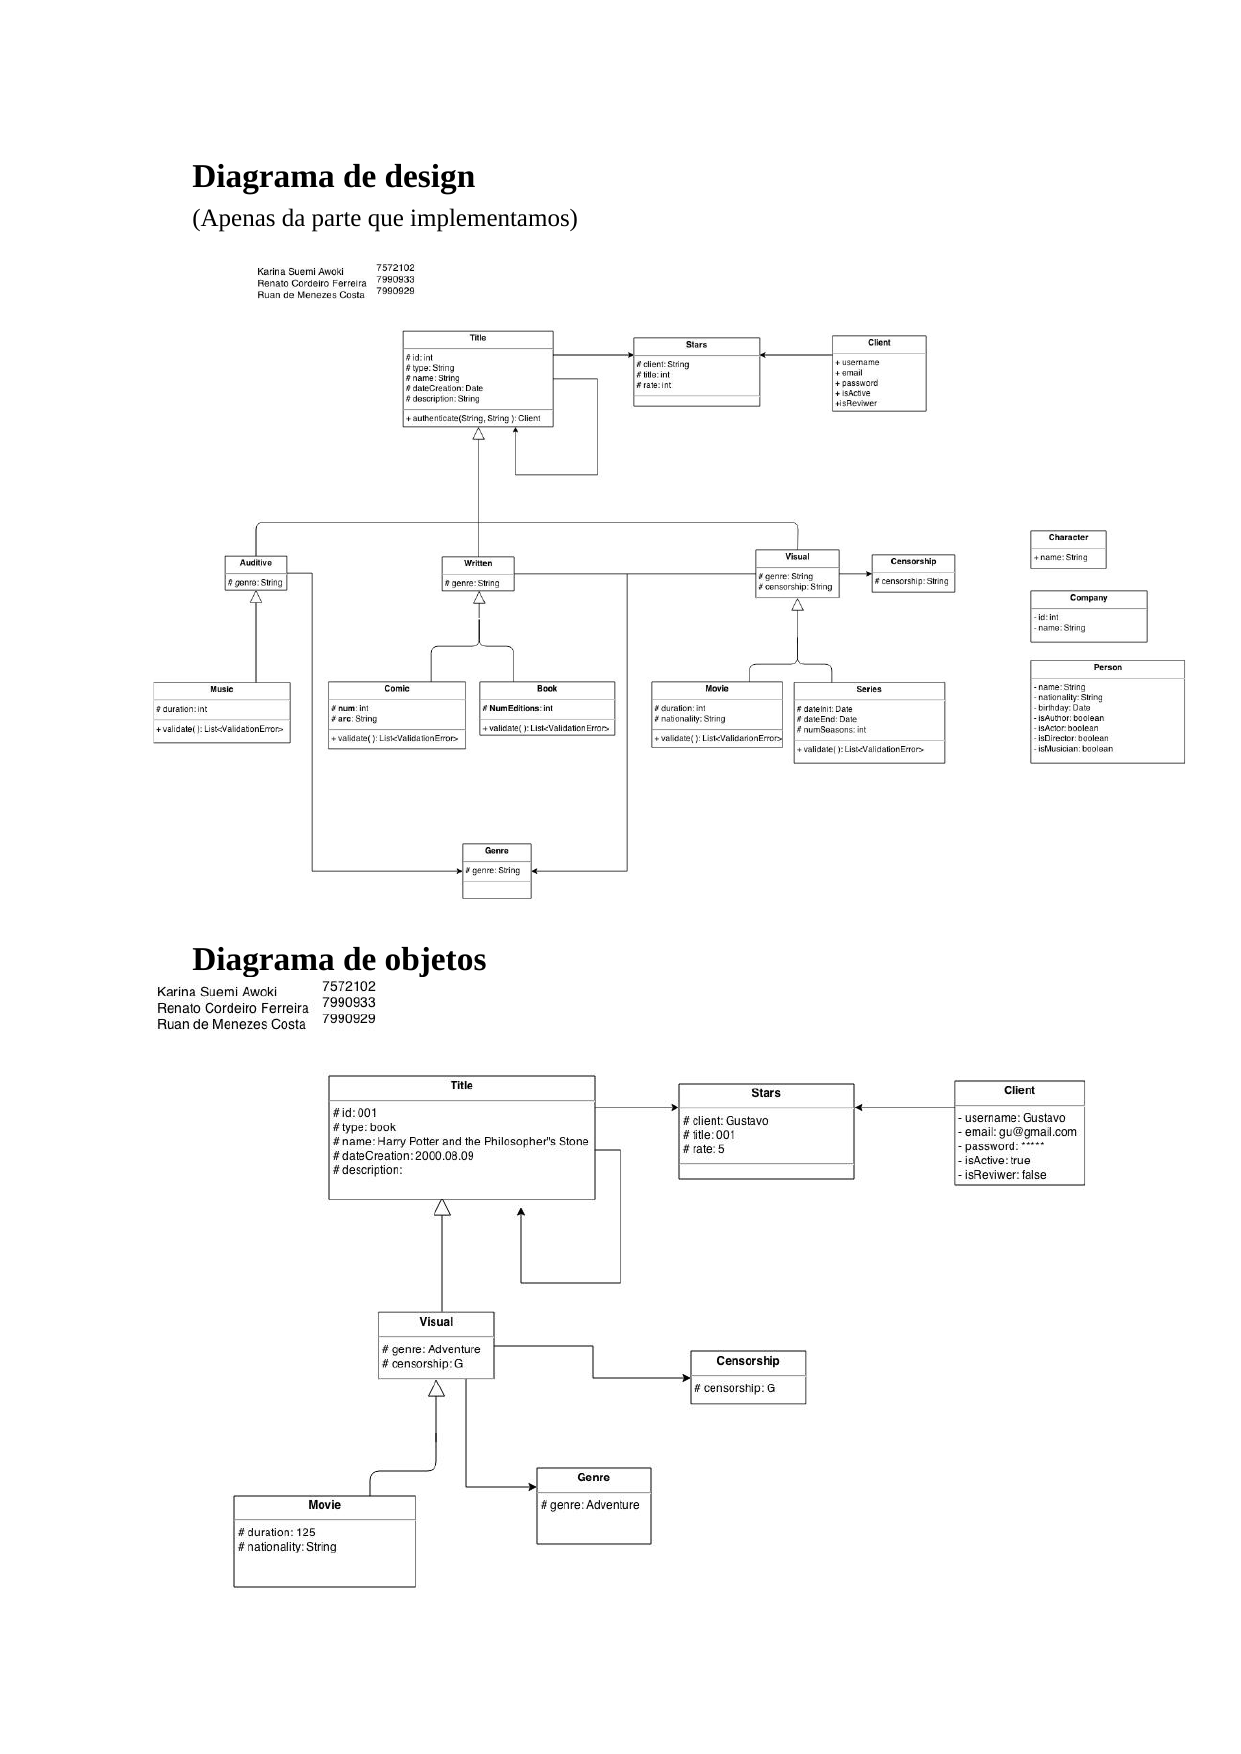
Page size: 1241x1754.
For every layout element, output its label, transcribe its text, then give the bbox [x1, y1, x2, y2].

picture [153, 261, 1186, 901]
text Diagrama de design [118, 156, 1122, 195]
text (Apenas da parte que implementamos) [118, 195, 1122, 233]
picture [155, 977, 1086, 1590]
text Diagrama de objetos [192, 939, 1122, 977]
